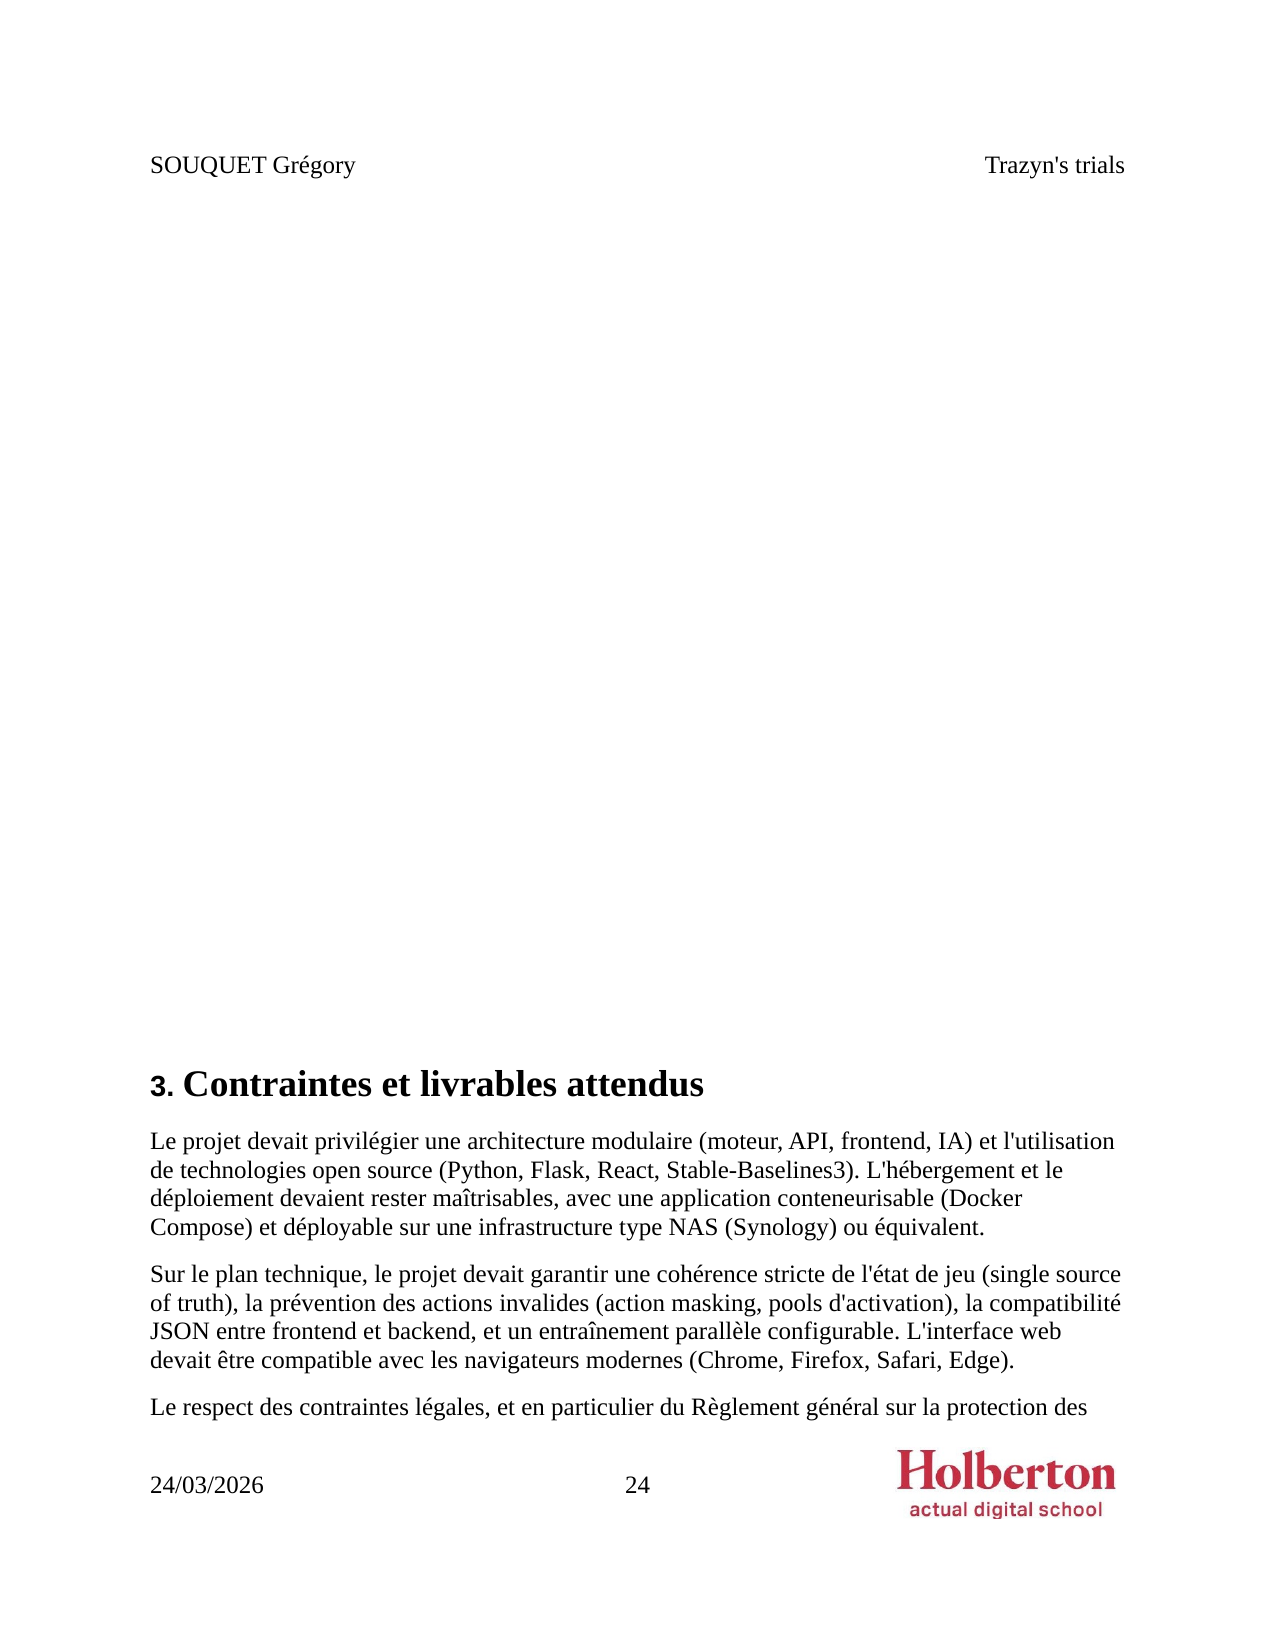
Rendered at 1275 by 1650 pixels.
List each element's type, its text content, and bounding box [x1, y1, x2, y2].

picture [886, 1447, 1117, 1519]
text Le projet devait privilégier une architecture modulaire (moteur, API, frontend, IA) et l'utilisation de technologies open source (Python, Flask, React, Stable-Baselines3). L'hébergement et le déploiement devaient rester maîtrisables, avec une application conteneurisable (Docker Compose) et déployable sur une infrastructure type NAS (Synology) ou équivalent. [150, 1126, 1125, 1241]
text Le respect des contraintes légales, et en particulier du Règlement général sur la protection des [150, 1392, 1125, 1421]
subtitle 3. Contraintes et livrables attendus [150, 1061, 1125, 1104]
text Sur le plan technique, le projet devait garantir une cohérence stricte de l'état de jeu (single source of truth), la prévention des actions invalides (action masking, pools d'activation), la compatibilité JSON entre frontend et backend, et un entraînement parallèle configurable. L'interface web devait être compatible avec les navigateurs modernes (Chrome, Firefox, Safari, Edge). [150, 1259, 1125, 1374]
